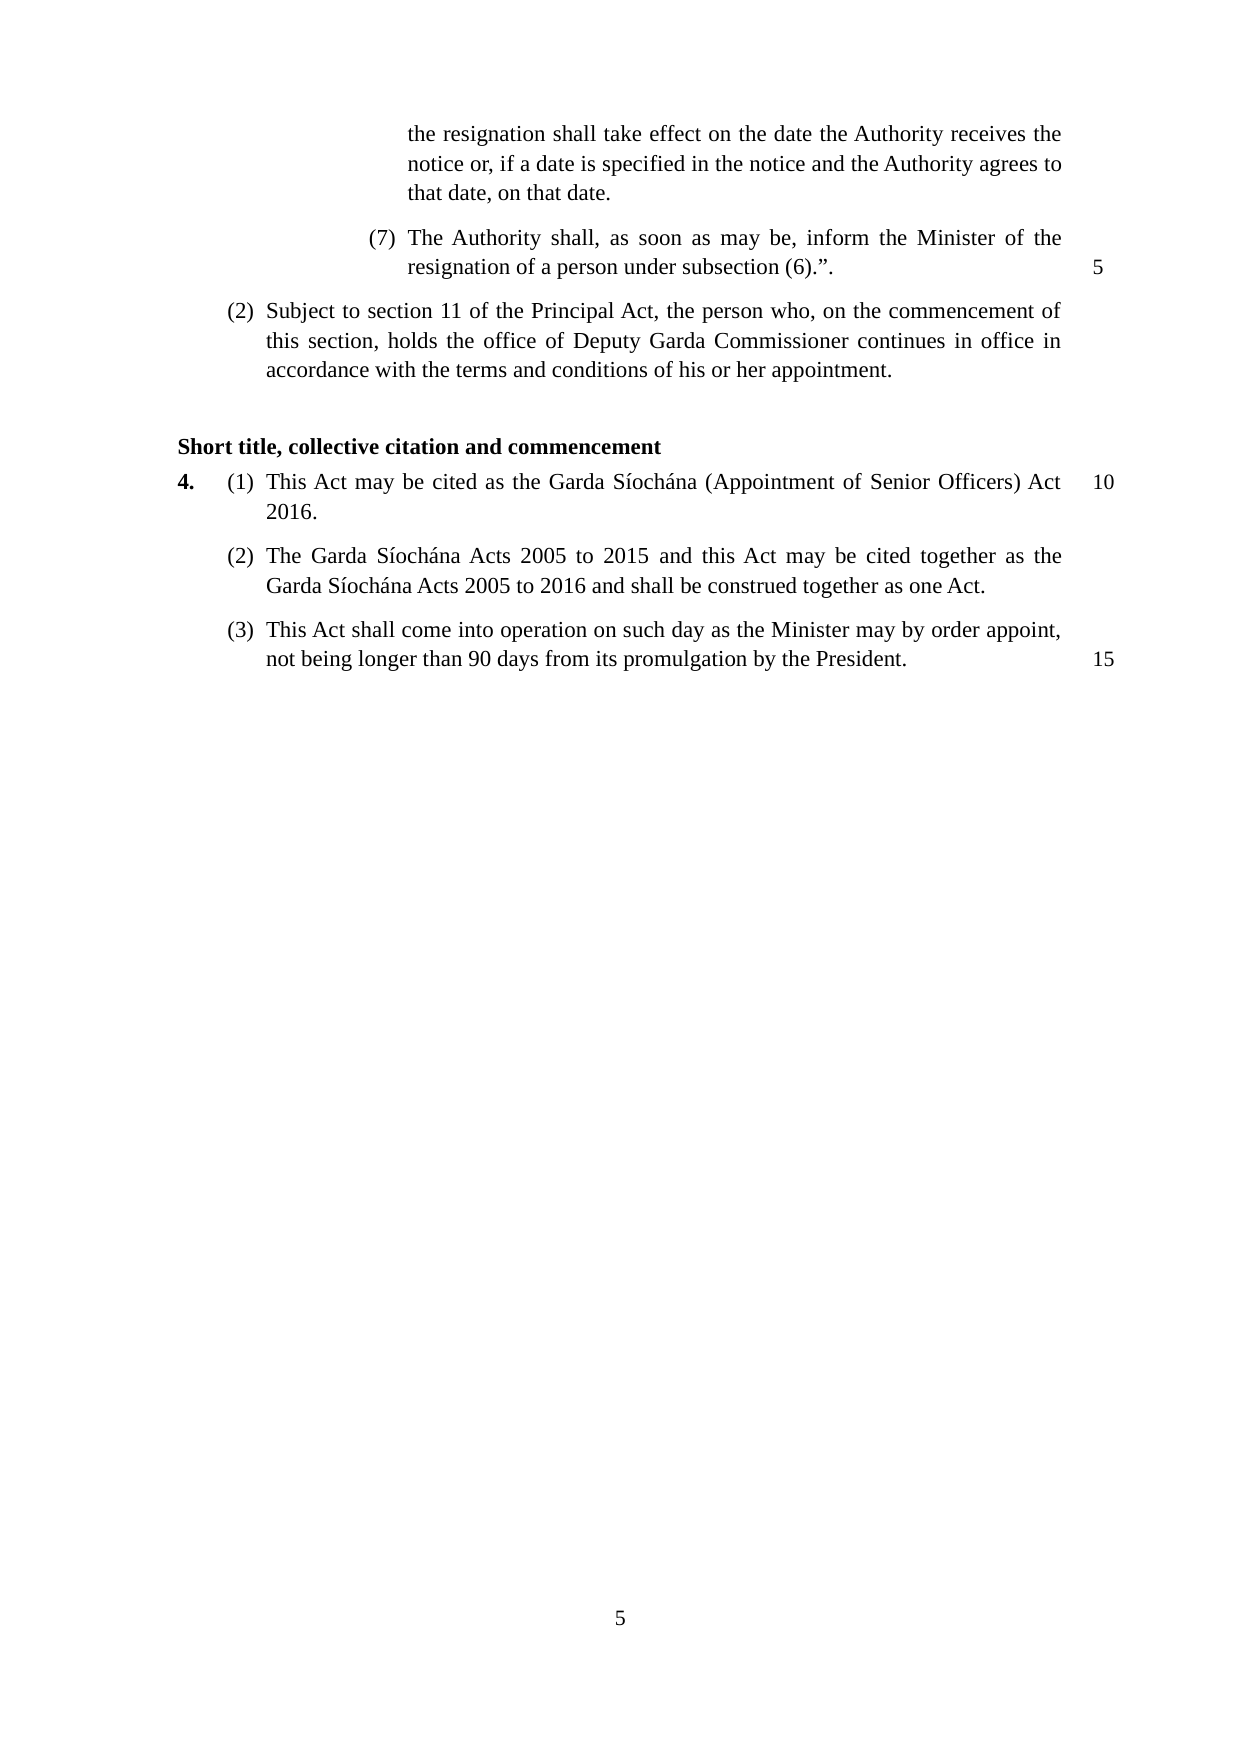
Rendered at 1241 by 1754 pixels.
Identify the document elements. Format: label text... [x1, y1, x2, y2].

text (3) This Act shall come into operation on such day as the Minister may by order appoint, not being longer than 90 days from its promulgation by the President. [177, 614, 1063, 673]
text the resignation shall take effect on the date the Authority receives the notice or, if a date is specified in the notice and the Authority agrees to that date, on that date. [319, 118, 1063, 207]
text (2) The Garda Síochána Acts 2005 to 2015 and this Act may be cited together as the Garda Síochána Acts 2005 to 2016 and shall be construed together as one Act. [177, 540, 1063, 599]
text Short title, collective citation and commencement [177, 431, 1063, 460]
text (7) The Authority shall, as soon as may be, inform the Minister of the resignation of a person under subsection (6).”. [319, 221, 1063, 280]
text 4. (1) This Act may be cited as the Garda Síochána (Appointment of Senior Officers) Act 2016. [177, 466, 1063, 525]
text (2) Subject to section 11 of the Principal Act, the person who, on the commencement of this section, holds the office of Deputy Garda Commissioner continues in office in accordance with the terms and conditions of his or her appointment. [177, 295, 1063, 383]
